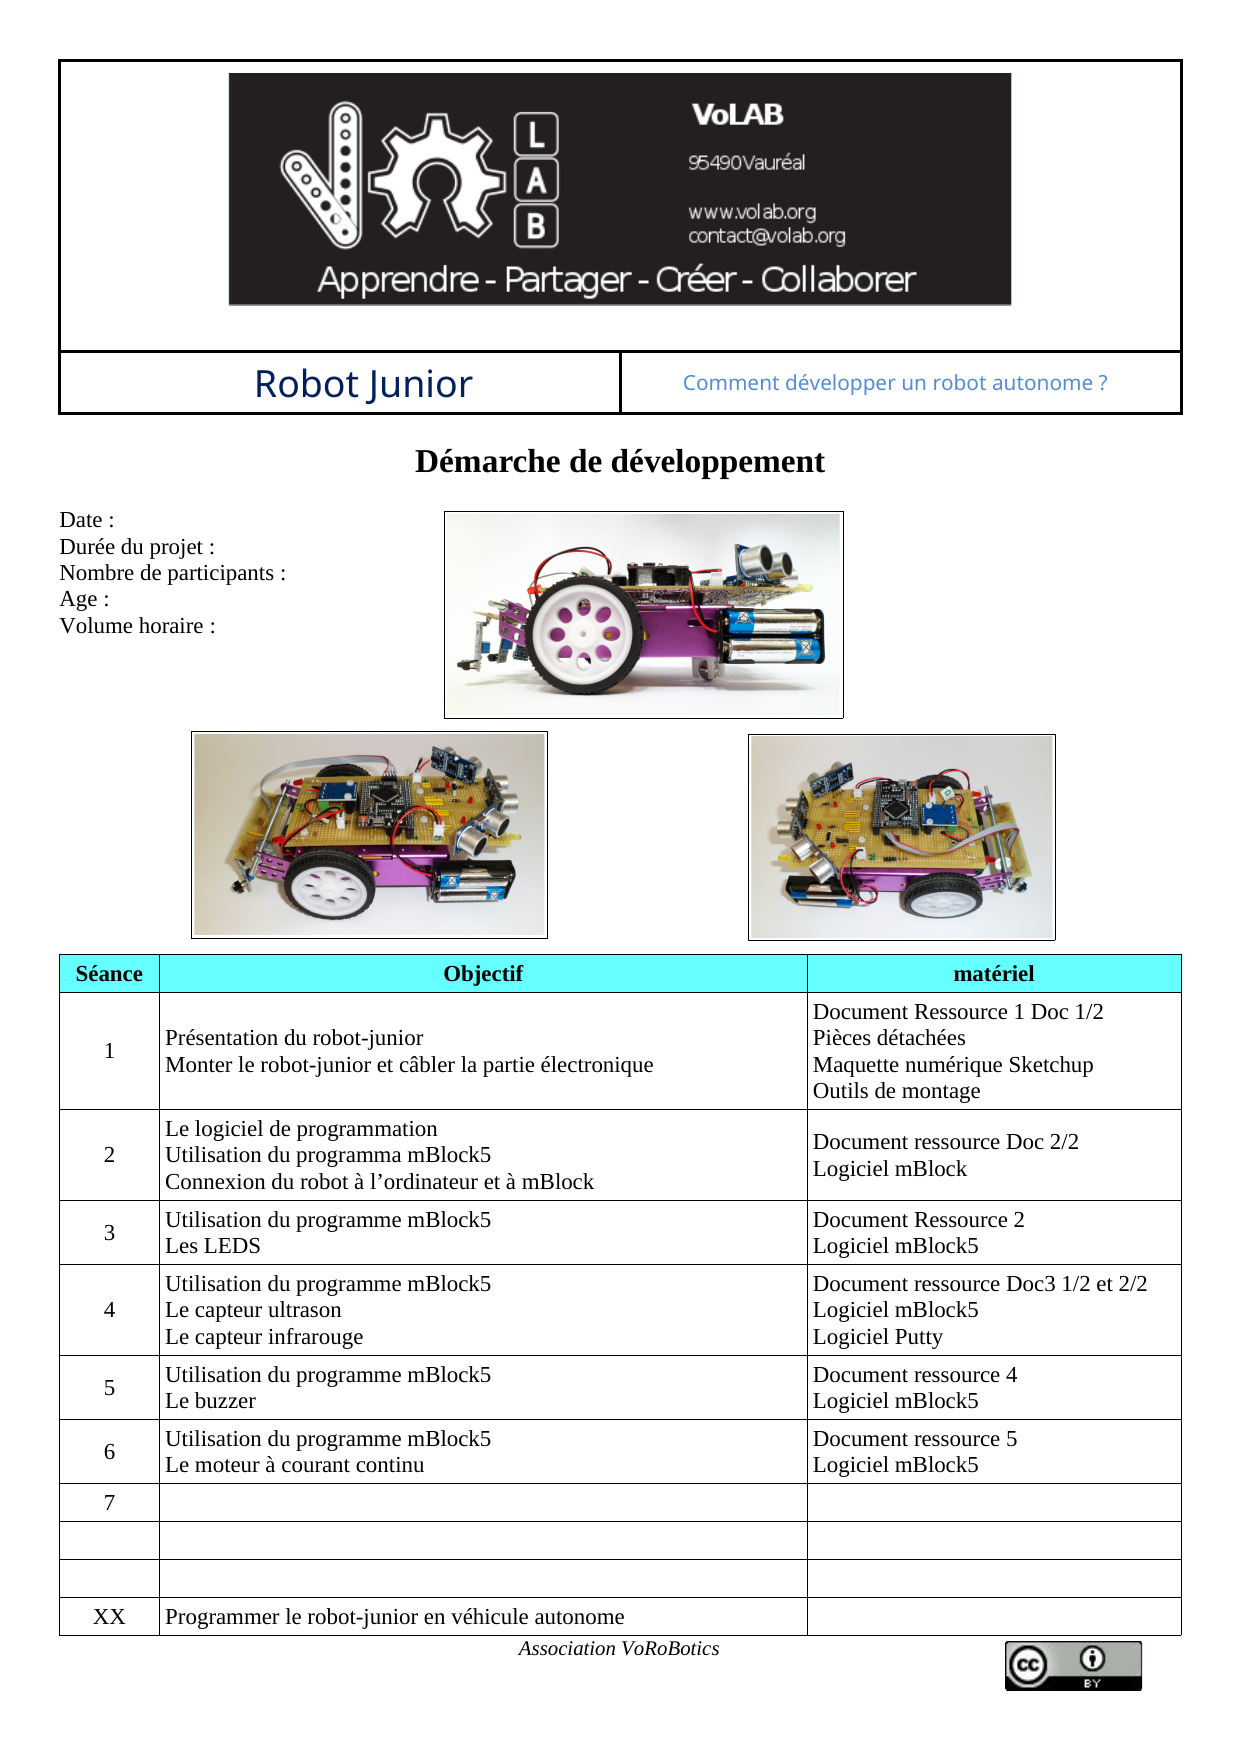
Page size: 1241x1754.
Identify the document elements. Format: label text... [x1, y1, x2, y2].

table_cell [808, 1484, 1181, 1521]
table_cell [60, 1522, 159, 1559]
table_cell Document Ressource 1 Doc 1/2 Pièces détachées Maquette numérique Sketchup Outils de montage [808, 993, 1181, 1109]
table_cell [160, 1522, 807, 1559]
table_cell Document Ressource 2 Logiciel mBlock5 [808, 1201, 1181, 1264]
text Date : [59, 506, 1181, 533]
text [844, 533, 1181, 559]
table_cell 5 [60, 1356, 159, 1419]
table_header Objectif [160, 955, 807, 992]
table_cell Document ressource 5 Logiciel mBlock5 [808, 1420, 1181, 1483]
table_cell Utilisation du programme mBlock5 Le buzzer [160, 1356, 807, 1419]
table_cell 6 [60, 1420, 159, 1483]
table_header [61, 62, 1180, 350]
text Nombre de participants : [59, 559, 444, 585]
table_cell [160, 1484, 807, 1521]
text [844, 585, 1181, 612]
table_cell Le logiciel de programmation Utilisation du programma mBlock5 Connexion du robot à l’ordinateur et à mBlock [160, 1110, 807, 1200]
text [844, 612, 1181, 638]
table_cell Document ressource 4 Logiciel mBlock5 [808, 1356, 1181, 1419]
table_cell 3 [60, 1201, 159, 1264]
table_header Séance [60, 955, 159, 992]
table_cell Document ressource Doc 2/2 Logiciel mBlock [808, 1110, 1181, 1200]
picture [194, 734, 545, 935]
text Age : [59, 585, 444, 612]
table_cell 1 [60, 993, 159, 1109]
table_cell Utilisation du programme mBlock5 Les LEDS [160, 1201, 807, 1264]
table_cell Utilisation du programme mBlock5 Le capteur ultrason Le capteur infrarouge [160, 1265, 807, 1355]
table_cell [808, 1522, 1181, 1559]
text Volume horaire : [59, 612, 444, 638]
table_cell Présentation du robot-junior Monter le robot-junior et câbler la partie électronique [160, 993, 807, 1109]
table_cell 7 [60, 1484, 159, 1521]
table_cell [60, 1560, 159, 1597]
table_cell Utilisation du programme mBlock5 Le moteur à courant continu [160, 1420, 807, 1483]
table_cell Comment développer un robot autonome ? [622, 353, 1180, 412]
picture [228, 73, 1012, 306]
picture [447, 514, 840, 715]
table_cell Document ressource Doc3 1/2 et 2/2 Logiciel mBlock5 Logiciel Putty [808, 1265, 1181, 1355]
text [844, 559, 1181, 585]
table_cell [808, 1598, 1181, 1635]
table_cell Robot Junior [61, 353, 619, 412]
table_cell [808, 1560, 1181, 1597]
table_cell XX [60, 1598, 159, 1635]
picture [751, 736, 1053, 938]
table_cell 4 [60, 1265, 159, 1355]
text [445, 512, 843, 718]
picture [1005, 1641, 1143, 1691]
table_cell Programmer le robot-junior en véhicule autonome [160, 1598, 807, 1635]
table_header matériel [808, 955, 1181, 992]
subtitle Démarche de développement [59, 442, 1181, 480]
text Durée du projet : [59, 533, 444, 559]
table_cell 2 [60, 1110, 159, 1200]
table_cell [160, 1560, 807, 1597]
